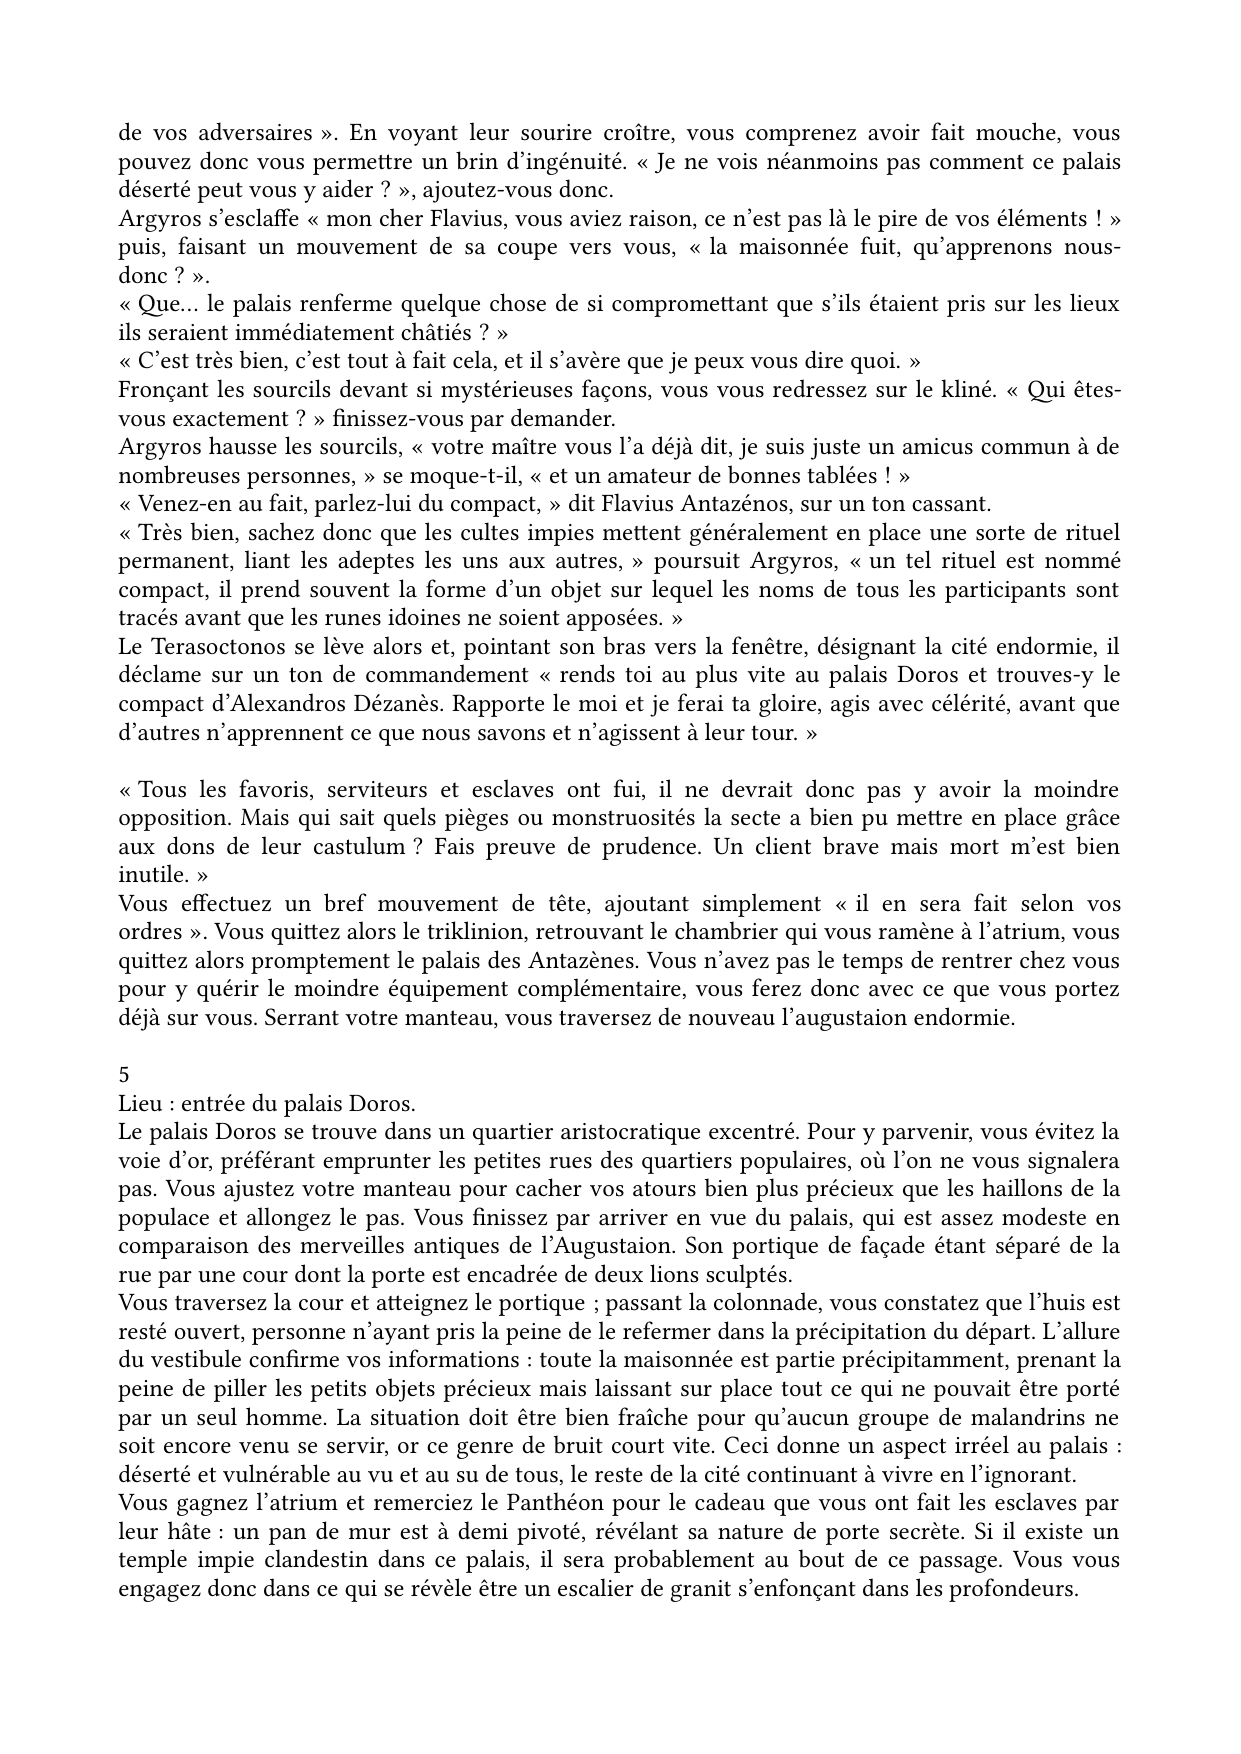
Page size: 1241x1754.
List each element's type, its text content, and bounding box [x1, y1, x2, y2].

text « C’est très bien, c’est tout à fait cela, et il s’avère que je peux vous dire quoi. » [118, 346, 1122, 375]
text Argyros hausse les sourcils, « votre maître vous l’a déjà dit, je suis juste un amicus commun à de nombreuses personnes, » se moque-t-il, « et un amateur de bonnes tablées ! » [118, 432, 1122, 489]
text Fronçant les sourcils devant si mystérieuses façons, vous vous redressez sur le kliné. « Qui êtes-vous exactement ? » finissez-vous par demander. [118, 375, 1122, 432]
text « Venez-en au fait, parlez-lui du compact, » dit Flavius Antazénos, sur un ton cassant. [118, 489, 1122, 518]
text Le Terasoctonos se lève alors et, pointant son bras vers la fenêtre, désignant la cité endormie, il déclame sur un ton de commandement « rends toi au plus vite au palais Doros et trouves-y le compact d’Alexandros Dézanès. Rapporte le moi et je ferai ta gloire, agis avec célérité, avant que d’autres n’apprennent ce que nous savons et n’agissent à leur tour. » [118, 632, 1122, 746]
text de vos adversaires ». En voyant leur sourire croître, vous comprenez avoir fait mouche, vous pouvez donc vous permettre un brin d’ingénuité. « Je ne vois néanmoins pas comment ce palais déserté peut vous y aider ? », ajoutez-vous donc. [118, 118, 1122, 204]
text Lieu : entrée du palais Doros. [118, 1088, 1122, 1117]
text « Très bien, sachez donc que les cultes impies mettent généralement en place une sorte de rituel permanent, liant les adeptes les uns aux autres, » poursuit Argyros, « un tel rituel est nommé compact, il prend souvent la forme d’un objet sur lequel les noms de tous les participants sont tracés avant que les runes idoines ne soient apposées. » [118, 518, 1122, 632]
text Le palais Doros se trouve dans un quartier aristocratique excentré. Pour y parvenir, vous évitez la voie d’or, préférant emprunter les petites rues des quartiers populaires, où l’on ne vous signalera pas. Vous ajustez votre manteau pour cacher vos atours bien plus précieux que les haillons de la populace et allongez le pas. Vous finissez par arriver en vue du palais, qui est assez modeste en comparaison des merveilles antiques de l’Augustaion. Son portique de façade étant séparé de la rue par une cour dont la porte est encadrée de deux lions sculptés. [118, 1117, 1122, 1288]
text 5 [118, 1060, 1122, 1088]
text « Que… le palais renferme quelque chose de si compromettant que s’ils étaient pris sur les lieux ils seraient immédiatement châtiés ? » [118, 289, 1122, 346]
text « Tous les favoris, serviteurs et esclaves ont fui, il ne devrait donc pas y avoir la moindre opposition. Mais qui sait quels pièges ou monstruosités la secte a bien pu mettre en place grâce aux dons de leur castulum ? Fais preuve de prudence. Un client brave mais mort m’est bien inutile. » [118, 774, 1122, 889]
text Vous gagnez l’atrium et remerciez le Panthéon pour le cadeau que vous ont fait les esclaves par leur hâte : un pan de mur est à demi pivoté, révélant sa nature de porte secrète. Si il existe un temple impie clandestin dans ce palais, il sera probablement au bout de ce passage. Vous vous engagez donc dans ce qui se révèle être un escalier de granit s’enfonçant dans les profondeurs. [118, 1488, 1122, 1602]
text Argyros s’esclaffe « mon cher Flavius, vous aviez raison, ce n’est pas là le pire de vos éléments ! » puis, faisant un mouvement de sa coupe vers vous, « la maisonnée fuit, qu’apprenons nous-donc ? ». [118, 204, 1122, 289]
text Vous traversez la cour et atteignez le portique ; passant la colonnade, vous constatez que l’huis est resté ouvert, personne n’ayant pris la peine de le refermer dans la précipitation du départ. L’allure du vestibule confirme vos informations : toute la maisonnée est partie précipitamment, prenant la peine de piller les petits objets précieux mais laissant sur place tout ce qui ne pouvait être porté par un seul homme. La situation doit être bien fraîche pour qu’aucun groupe de malandrins ne soit encore venu se servir, or ce genre de bruit court vite. Ceci donne un aspect irréel au palais : déserté et vulnérable au vu et au su de tous, le reste de la cité continuant à vivre en l’ignorant. [118, 1288, 1122, 1488]
text Vous effectuez un bref mouvement de tête, ajoutant simplement « il en sera fait selon vos ordres ». Vous quittez alors le triklinion, retrouvant le chambrier qui vous ramène à l’atrium, vous quittez alors promptement le palais des Antazènes. Vous n’avez pas le temps de rentrer chez vous pour y quérir le moindre équipement complémentaire, vous ferez donc avec ce que vous portez déjà sur vous. Serrant votre manteau, vous traversez de nouveau l’augustaion endormie. [118, 889, 1122, 1031]
